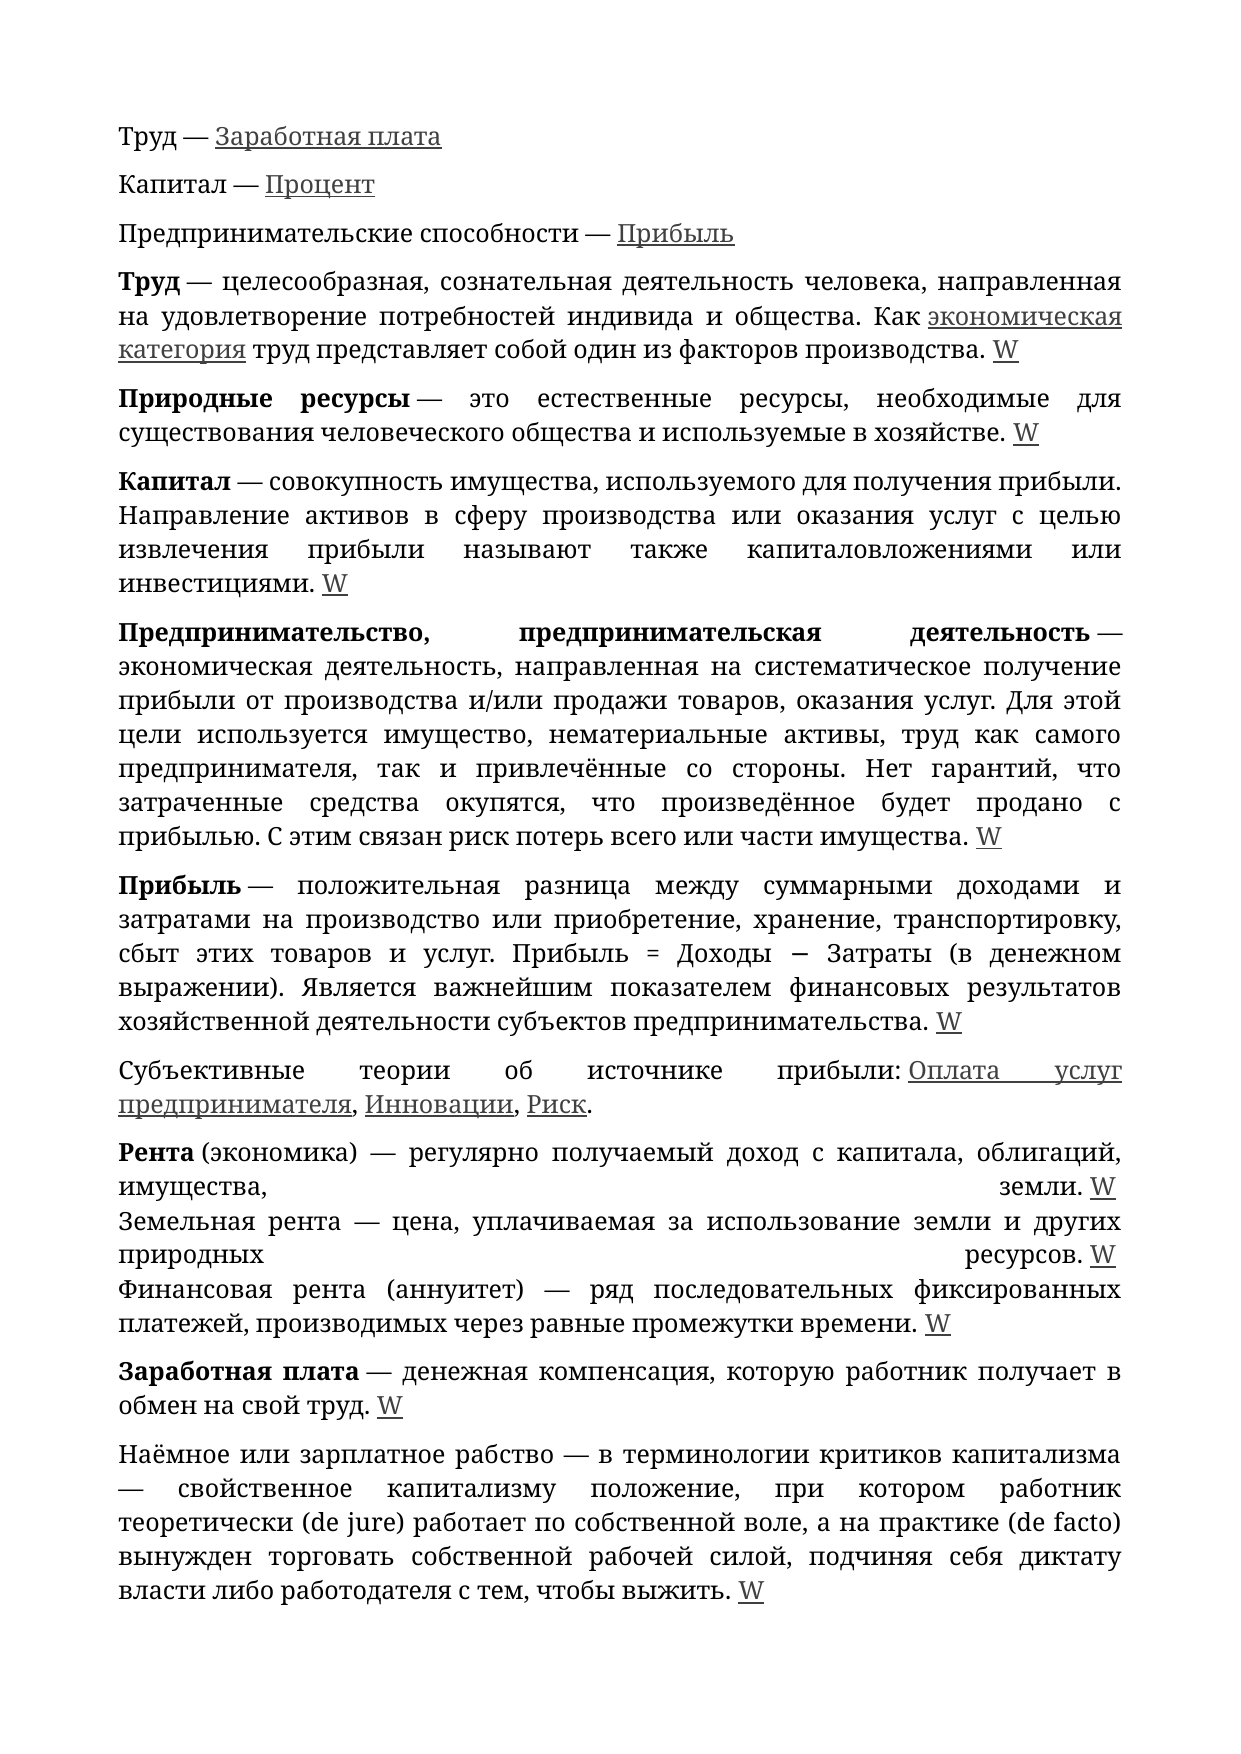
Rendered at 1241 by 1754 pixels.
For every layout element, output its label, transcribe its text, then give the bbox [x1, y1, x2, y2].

text Капитал — совокупность имущества, используемого для получения прибыли. Направление активов в сферу производства или оказания услуг с целью извлечения прибыли называют также капиталовложениями или инвестициями. W [118, 463, 1122, 600]
text Предпринимательские способности — Прибыль [118, 215, 1122, 249]
text Наёмное или зарплатное рабство — в терминологии критиков капитализма — свойственное капитализму положение, при котором работник теоретически (de jure) работает по собственной воле, а на практике (de facto) вынужден торговать собственной рабочей силой, подчиняя себя диктату власти либо работодателя с тем, чтобы выжить. W [118, 1437, 1122, 1607]
text Труд — Заработная плата [118, 118, 1122, 152]
text Прибыль — положительная разница между суммарными доходами и затратами на производство или приобретение, хранение, транспортировку, сбыт этих товаров и услуг. Прибыль = Доходы − Затраты (в денежном выражении). Является важнейшим показателем финансовых результатов хозяйственной деятельности субъектов предпринимательства. W [118, 867, 1122, 1038]
text Природные ресурсы — это естественные ресурсы, необходимые для существования человеческого общества и используемые в хозяйстве. W [118, 381, 1122, 449]
text Предпринимательство, предпринимательская деятельность — экономическая деятельность, направленная на систематическое получение прибыли от производства и/или продажи товаров, оказания услуг. Для этой цели используется имущество, нематериальные активы, труд как самого предпринимателя, так и привлечённые со стороны. Нет гарантий, что затраченные средства окупятся, что произведённое будет продано с прибылью. С этим связан риск потерь всего или части имущества. W [118, 614, 1122, 853]
text Рента (экономика) — регулярно получаемый доход с капитала, облигаций, имущества, земли. W Земельная рента — цена, уплачиваемая за использование земли и других природных ресурсов. W Финансовая рента (аннуитет) — ряд последовательных фиксированных платежей, производимых через равные промежутки времени. W [118, 1135, 1122, 1339]
text Труд — целесообразная, сознательная деятельность человека, направленная на удовлетворение потребностей индивида и общества. Как экономическая категория труд представляет собой один из факторов производства. W [118, 264, 1122, 366]
text Капитал — Процент [118, 167, 1122, 201]
text Субъективные теории об источнике прибыли: Оплата услуг предпринимателя, Инновации, Риск. [118, 1052, 1122, 1120]
text Заработная плата — денежная компенсация, которую работник получает в обмен на свой труд. W [118, 1354, 1122, 1422]
